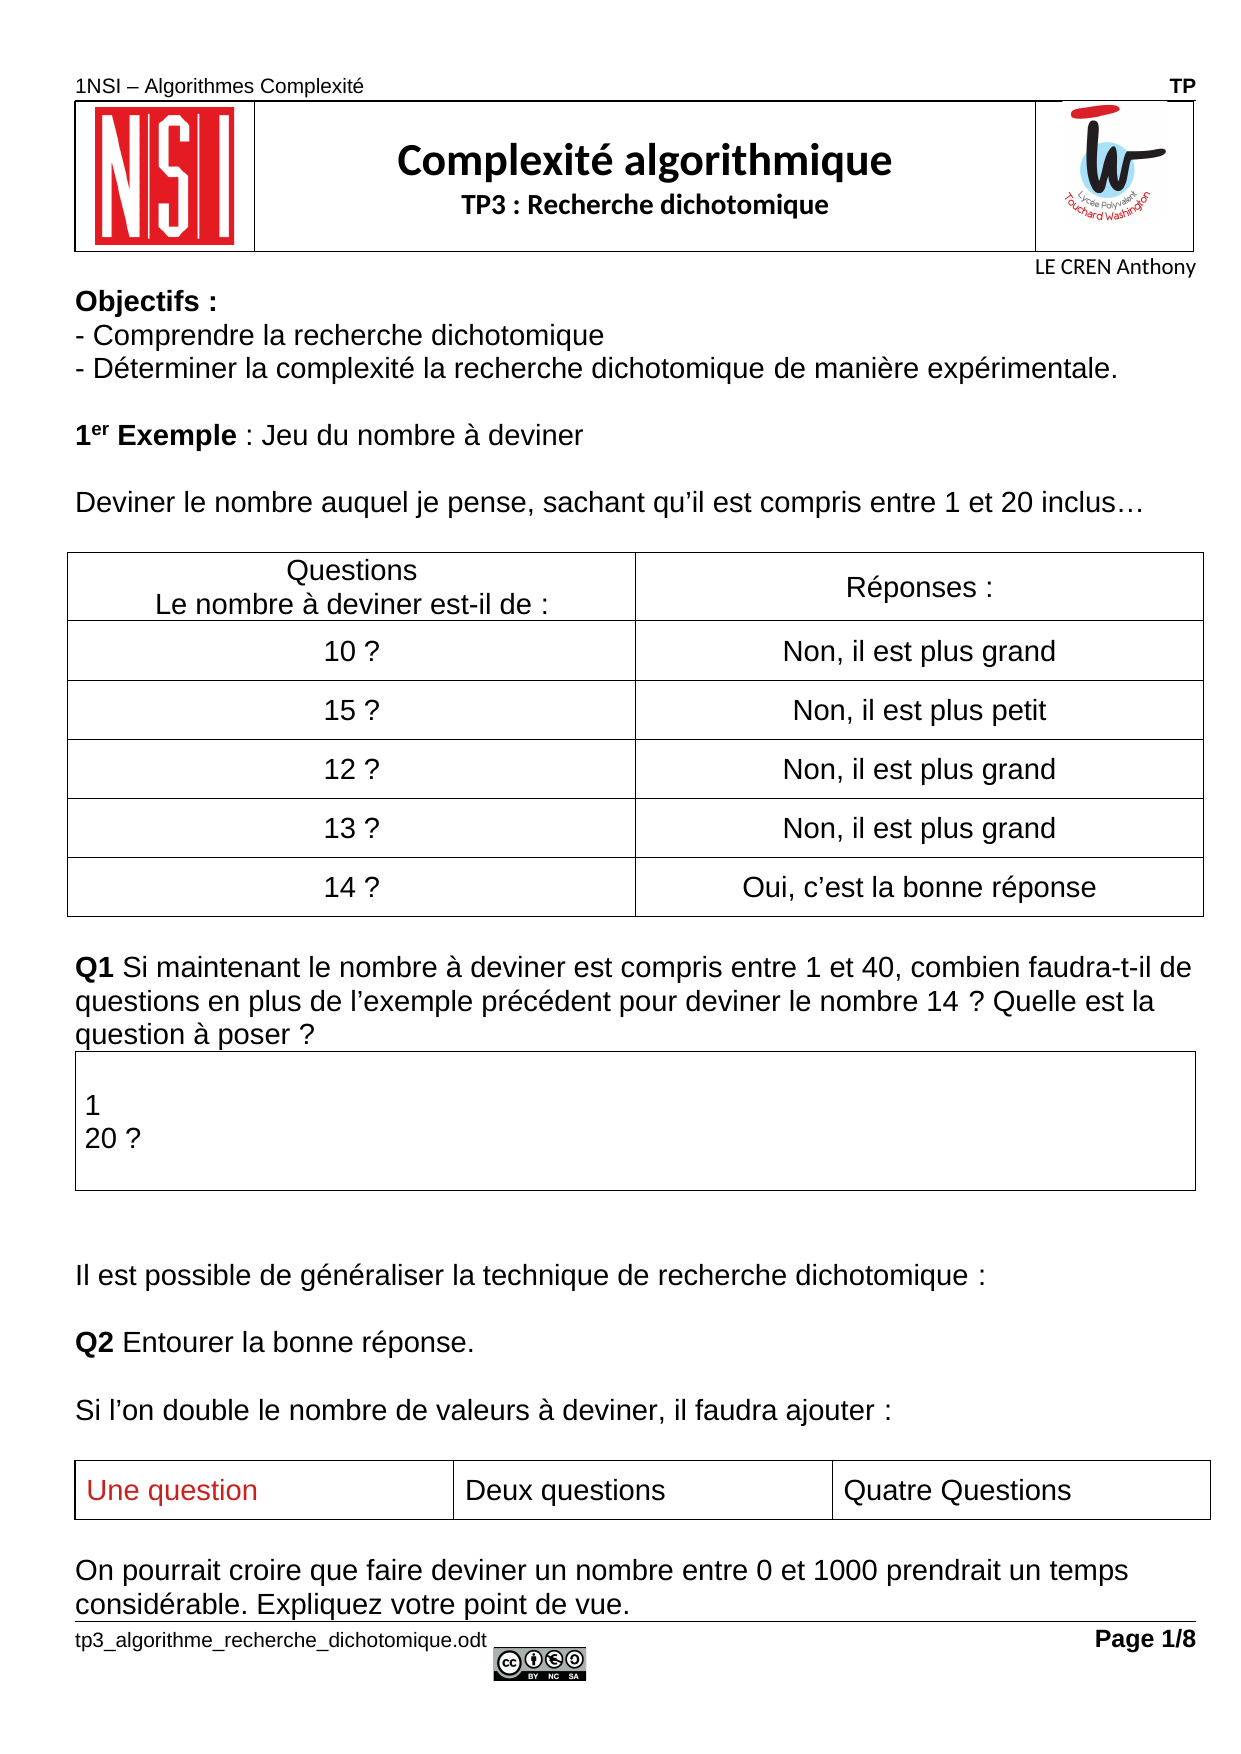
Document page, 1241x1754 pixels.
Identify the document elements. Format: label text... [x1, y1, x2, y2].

picture [493, 1647, 587, 1681]
table_header [76, 102, 254, 251]
table_header Deux questions [454, 1461, 832, 1519]
table_cell 12 ? [68, 740, 635, 798]
text On pourrait croire que faire deviner un nombre entre 0 et 1000 prendrait un temps considérable. Expliquez votre point de vue. [75, 1553, 1196, 1620]
picture [1062, 101, 1168, 223]
text 20 ? [76, 1118, 1195, 1155]
table_header Une question [76, 1461, 453, 1519]
text Deviner le nombre auquel je pense, sachant qu’il est compris entre 1 et 20 inclus… [75, 485, 1196, 519]
text - Déterminer la complexité la recherche dichotomique de manière expérimentale. [75, 351, 1196, 384]
text Q2 Entourer la bonne réponse. [75, 1326, 1196, 1359]
table_header [1036, 102, 1193, 251]
table_cell Oui, c’est la bonne réponse [636, 858, 1203, 916]
table_cell Non, il est plus grand [636, 799, 1203, 857]
text Q1 Si maintenant le nombre à deviner est compris entre 1 et 40, combien faudra-t-il de questions en plus de l’exemple précédent pour deviner le nombre 14 ? Quelle est la question à poser ? [75, 950, 1196, 1051]
text LE CREN Anthony [75, 252, 1196, 280]
text Objectifs : [75, 284, 1196, 317]
table_cell 15 ? [68, 681, 635, 738]
text Il est possible de généraliser la technique de recherche dichotomique : [75, 1258, 1196, 1292]
table_cell 10 ? [68, 621, 635, 679]
table_header Complexité algorithmique TP3 : Recherche dichotomique [255, 102, 1035, 251]
table_cell 14 ? [68, 858, 635, 916]
text 1er Exemple : Jeu du nombre à deviner [75, 418, 1196, 452]
text 1 [76, 1084, 1195, 1118]
table_cell Non, il est plus petit [636, 681, 1203, 738]
text - Comprendre la recherche dichotomique [75, 317, 1196, 351]
table_header Questions Le nombre à deviner est-il de : [68, 553, 635, 620]
text Si l’on double le nombre de valeurs à deviner, il faudra ajouter : [75, 1393, 1196, 1426]
table_cell 13 ? [68, 799, 635, 857]
table_cell Non, il est plus grand [636, 740, 1203, 798]
table_header Quatre Questions [833, 1461, 1210, 1519]
table_header Réponses : [636, 553, 1203, 620]
table_cell Non, il est plus grand [636, 621, 1203, 679]
